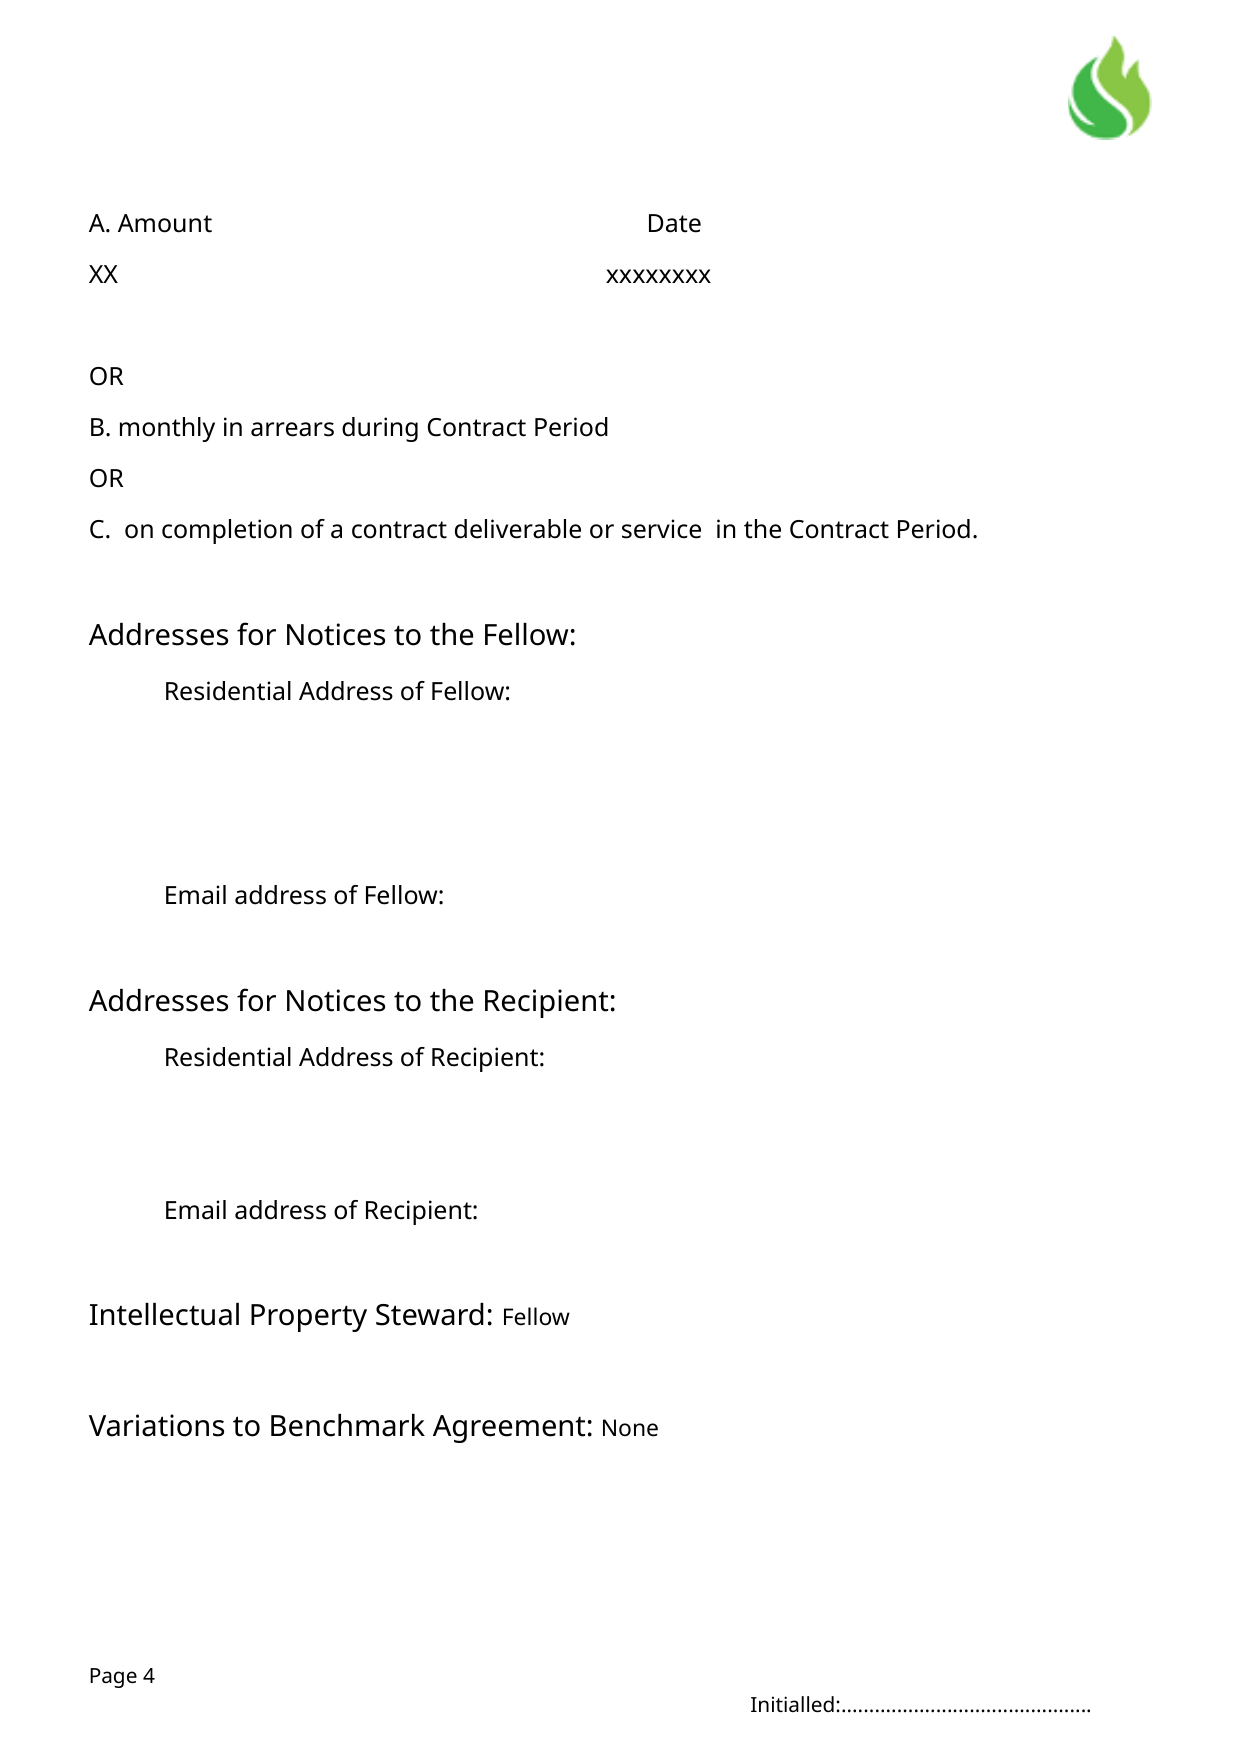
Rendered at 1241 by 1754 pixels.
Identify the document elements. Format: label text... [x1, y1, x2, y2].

text A. Amount Date [88, 206, 1152, 240]
text Residential Address of Recipient: [163, 1039, 1152, 1073]
text Residential Address of Fellow: [163, 674, 1152, 708]
text OR [88, 359, 1152, 393]
text Variations to Benchmark Agreement: None [88, 1405, 1152, 1445]
text Addresses for Notices to the Recipient: [88, 980, 1152, 1019]
text C. on completion of a contract deliverable or service in the Contract Period. [88, 512, 1152, 546]
picture [1089, 35, 1152, 114]
text OR [88, 461, 1152, 495]
text Email address of Fellow: [163, 878, 1152, 912]
text XX xxxxxxxx [88, 257, 1152, 291]
text B. monthly in arrears during Contract Period [88, 410, 1152, 444]
text Addresses for Notices to the Fellow: [88, 614, 1152, 654]
text Email address of Recipient: [163, 1192, 1152, 1227]
text Intellectual Property Steward: Fellow [88, 1294, 1152, 1334]
